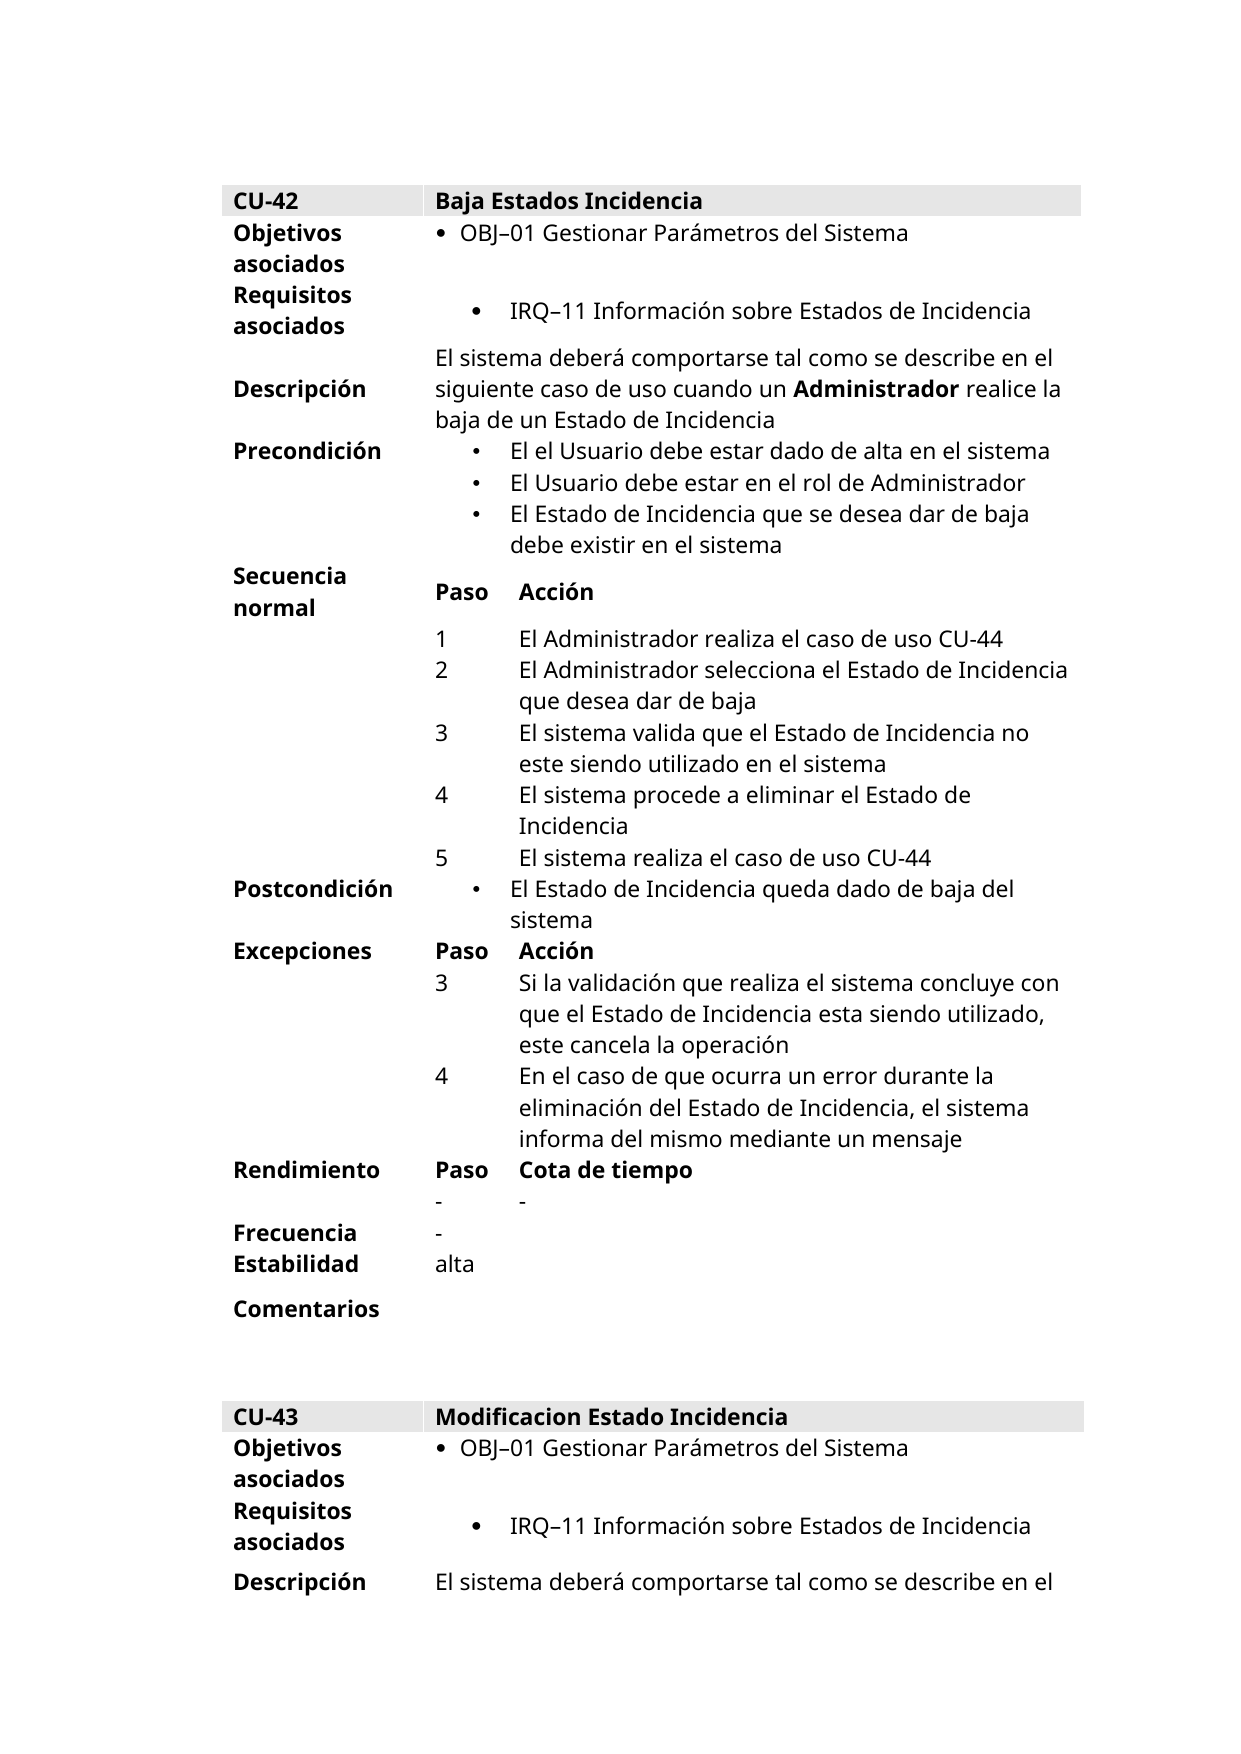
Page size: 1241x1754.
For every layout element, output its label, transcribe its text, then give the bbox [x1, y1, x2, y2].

table_cell Acción [508, 935, 1081, 966]
table_cell En el caso de que ocurra un error durante la eliminación del Estado de Incidencia, el sistema informa del mismo mediante un mensaje [508, 1060, 1081, 1154]
table_cell Rendimiento [222, 1154, 423, 1185]
table_cell Paso [424, 560, 507, 623]
table_cell Descripción [222, 341, 423, 435]
table_cell Objetivos asociados [222, 216, 423, 279]
table_cell - [424, 1216, 1081, 1248]
table_cell El Administrador realiza el caso de uso CU-44 [508, 623, 1081, 654]
table_cell [222, 623, 423, 873]
table_cell OBJ–01 Gestionar Parámetros del Sistema [424, 216, 1081, 279]
table_cell Acción [508, 560, 1081, 623]
table_cell El Estado de Incidencia queda dado de baja del sistema [424, 873, 1081, 935]
table_cell Postcondición [222, 873, 423, 935]
table_cell Estabilidad [222, 1248, 423, 1279]
table_cell Secuencia normal [222, 560, 423, 623]
table_cell Excepciones [222, 935, 423, 966]
table_cell IRQ–11 Información sobre Estados de Incidencia [424, 1495, 1084, 1557]
table_cell El Administrador selecciona el Estado de Incidencia que desea dar de baja [508, 654, 1081, 716]
table_header Baja Estados Incidencia [424, 185, 1081, 216]
table_cell Descripción [222, 1557, 423, 1606]
table_cell Requisitos asociados [222, 1495, 423, 1557]
table_cell El sistema realiza el caso de uso CU-44 [508, 841, 1081, 873]
table_cell 4 [424, 1060, 507, 1154]
table_cell OBJ–01 Gestionar Parámetros del Sistema [424, 1432, 1084, 1494]
table_cell 3 [424, 716, 507, 779]
table_header Modificacion Estado Incidencia [424, 1401, 1084, 1432]
table_cell El sistema deberá comportarse tal como se describe en el [424, 1557, 1084, 1606]
table_cell El sistema procede a eliminar el Estado de Incidencia [508, 779, 1081, 841]
table_header CU-43 [222, 1401, 423, 1432]
table_cell 2 [424, 654, 507, 716]
table_cell [222, 1185, 423, 1216]
table_cell 5 [424, 841, 507, 873]
table_cell - [424, 1185, 507, 1216]
table_cell Requisitos asociados [222, 279, 423, 341]
table_cell El el Usuario debe estar dado de alta en el sistema El Usuario debe estar en el rol de Administrador El Estado de Incidencia que se desea dar de baja debe existir en el sistema [424, 435, 1081, 560]
table_cell [222, 966, 423, 1154]
table_cell Paso [424, 935, 507, 966]
table_cell Si la validación que realiza el sistema concluye con que el Estado de Incidencia esta siendo utilizado, este cancela la operación [508, 966, 1081, 1060]
table_cell alta [424, 1248, 1081, 1279]
table_cell Frecuencia [222, 1216, 423, 1248]
table_cell 4 [424, 779, 507, 841]
table_cell Paso [424, 1154, 507, 1185]
table_cell 1 [424, 623, 507, 654]
table_cell IRQ–11 Información sobre Estados de Incidencia [424, 279, 1081, 341]
table_cell Objetivos asociados [222, 1432, 423, 1494]
table_cell 3 [424, 966, 507, 1060]
table_cell - [508, 1185, 1081, 1216]
table_cell Comentarios [222, 1279, 423, 1338]
table_cell El sistema valida que el Estado de Incidencia no este siendo utilizado en el sistema [508, 716, 1081, 779]
table_cell El sistema deberá comportarse tal como se describe en el siguiente caso de uso cuando un Administrador realice la baja de un Estado de Incidencia [424, 341, 1081, 435]
table_cell Precondición [222, 435, 423, 560]
table_cell Cota de tiempo [508, 1154, 1081, 1185]
table_cell [424, 1279, 1081, 1338]
table_header CU-42 [222, 185, 423, 216]
